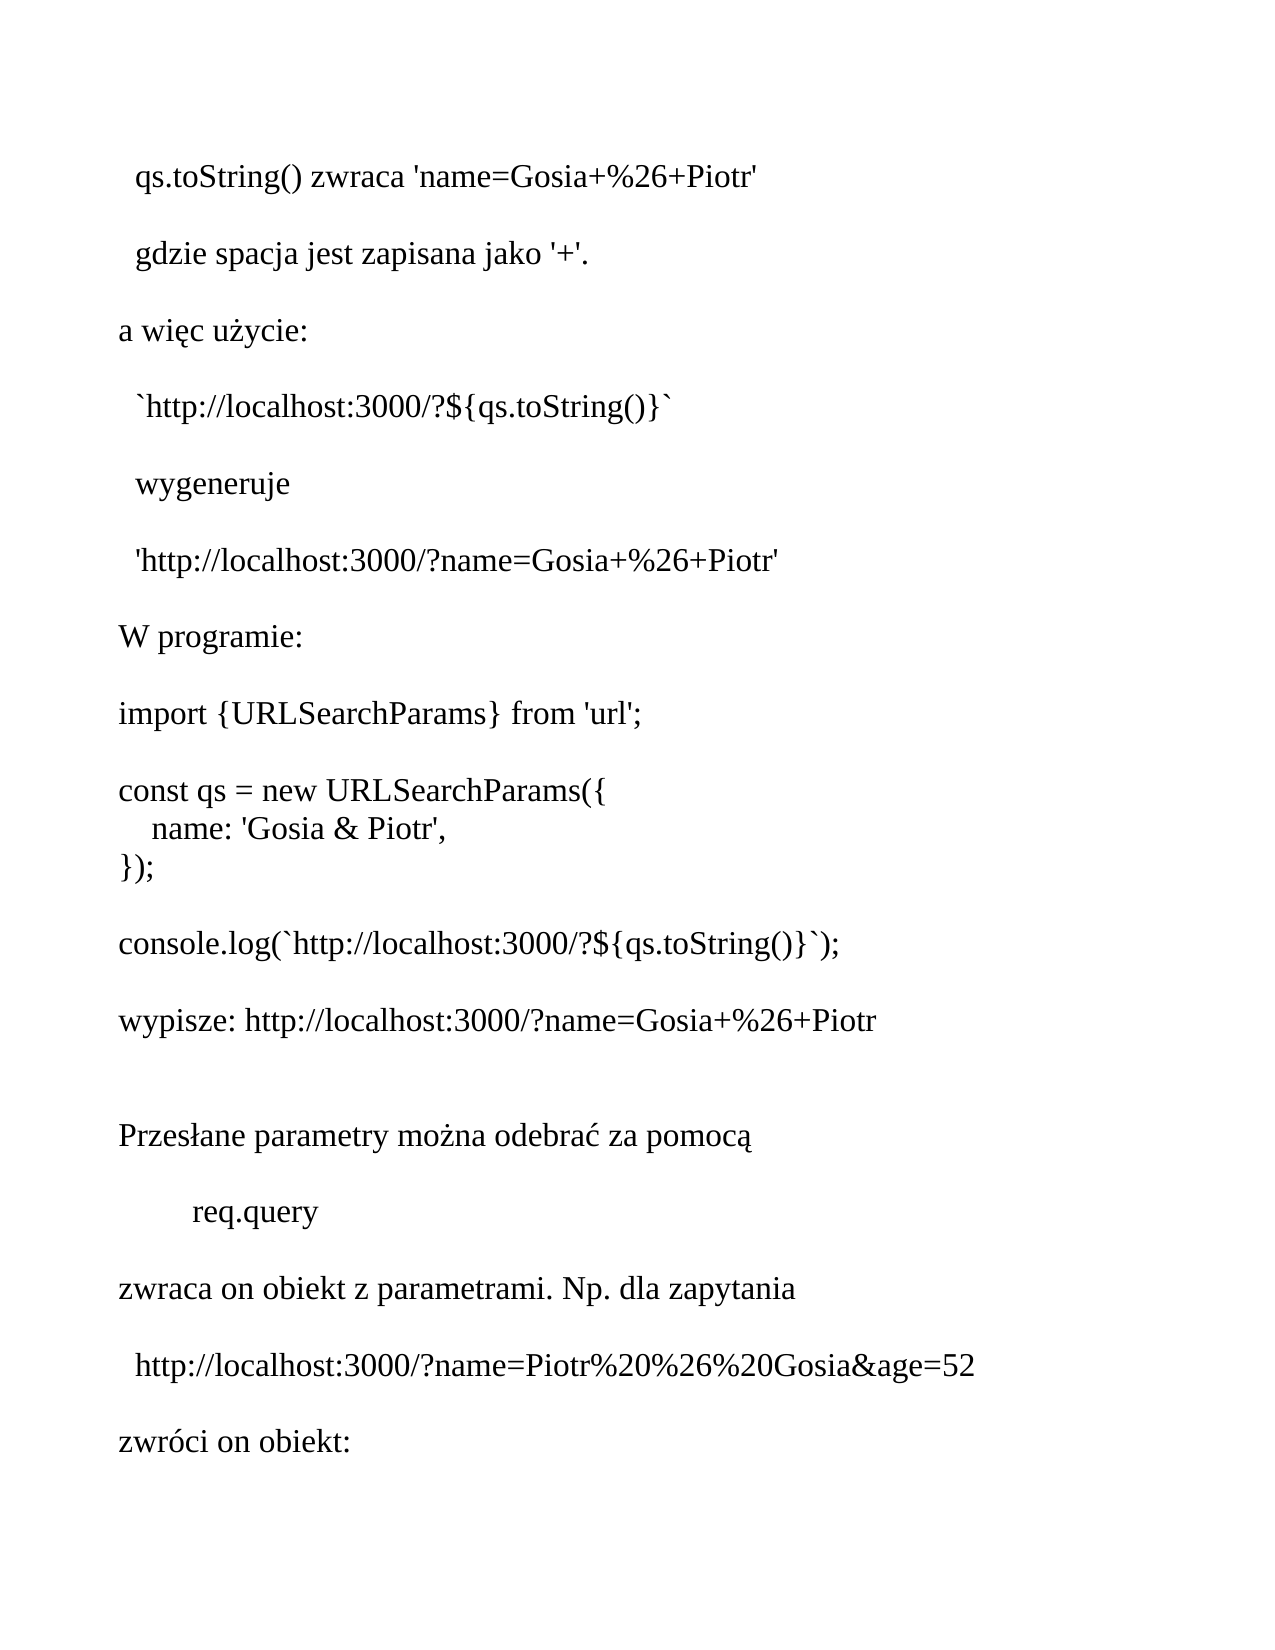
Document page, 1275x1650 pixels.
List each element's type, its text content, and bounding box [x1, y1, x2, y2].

text W programie: [118, 616, 1157, 655]
text gdzie spacja jest zapisana jako '+'. [118, 233, 1157, 271]
text zwróci on obiekt: [118, 1421, 1157, 1460]
text `http://localhost:3000/?${qs.toString()}` [118, 386, 1157, 425]
text 'http://localhost:3000/?name=Gosia+%26+Piotr' [118, 540, 1157, 578]
text qs.toString() zwraca 'name=Gosia+%26+Piotr' [118, 156, 1157, 195]
text zwraca on obiekt z parametrami. Np. dla zapytania [118, 1268, 1157, 1306]
text req.query [118, 1191, 1157, 1230]
text Przesłane parametry można odebrać za pomocą [118, 1115, 1157, 1153]
text wygeneruje [118, 463, 1157, 501]
text wypisze: http://localhost:3000/?name=Gosia+%26+Piotr [118, 1000, 1157, 1038]
text http://localhost:3000/?name=Piotr%20%26%20Gosia&age=52 [118, 1345, 1157, 1383]
text const qs = new URLSearchParams({ [118, 770, 1157, 808]
text console.log(`http://localhost:3000/?${qs.toString()}`); [118, 923, 1157, 961]
text name: 'Gosia & Piotr', [118, 808, 1157, 846]
text import {URLSearchParams} from 'url'; [118, 693, 1157, 731]
text }); [118, 846, 1157, 885]
text a więc użycie: [118, 310, 1157, 348]
